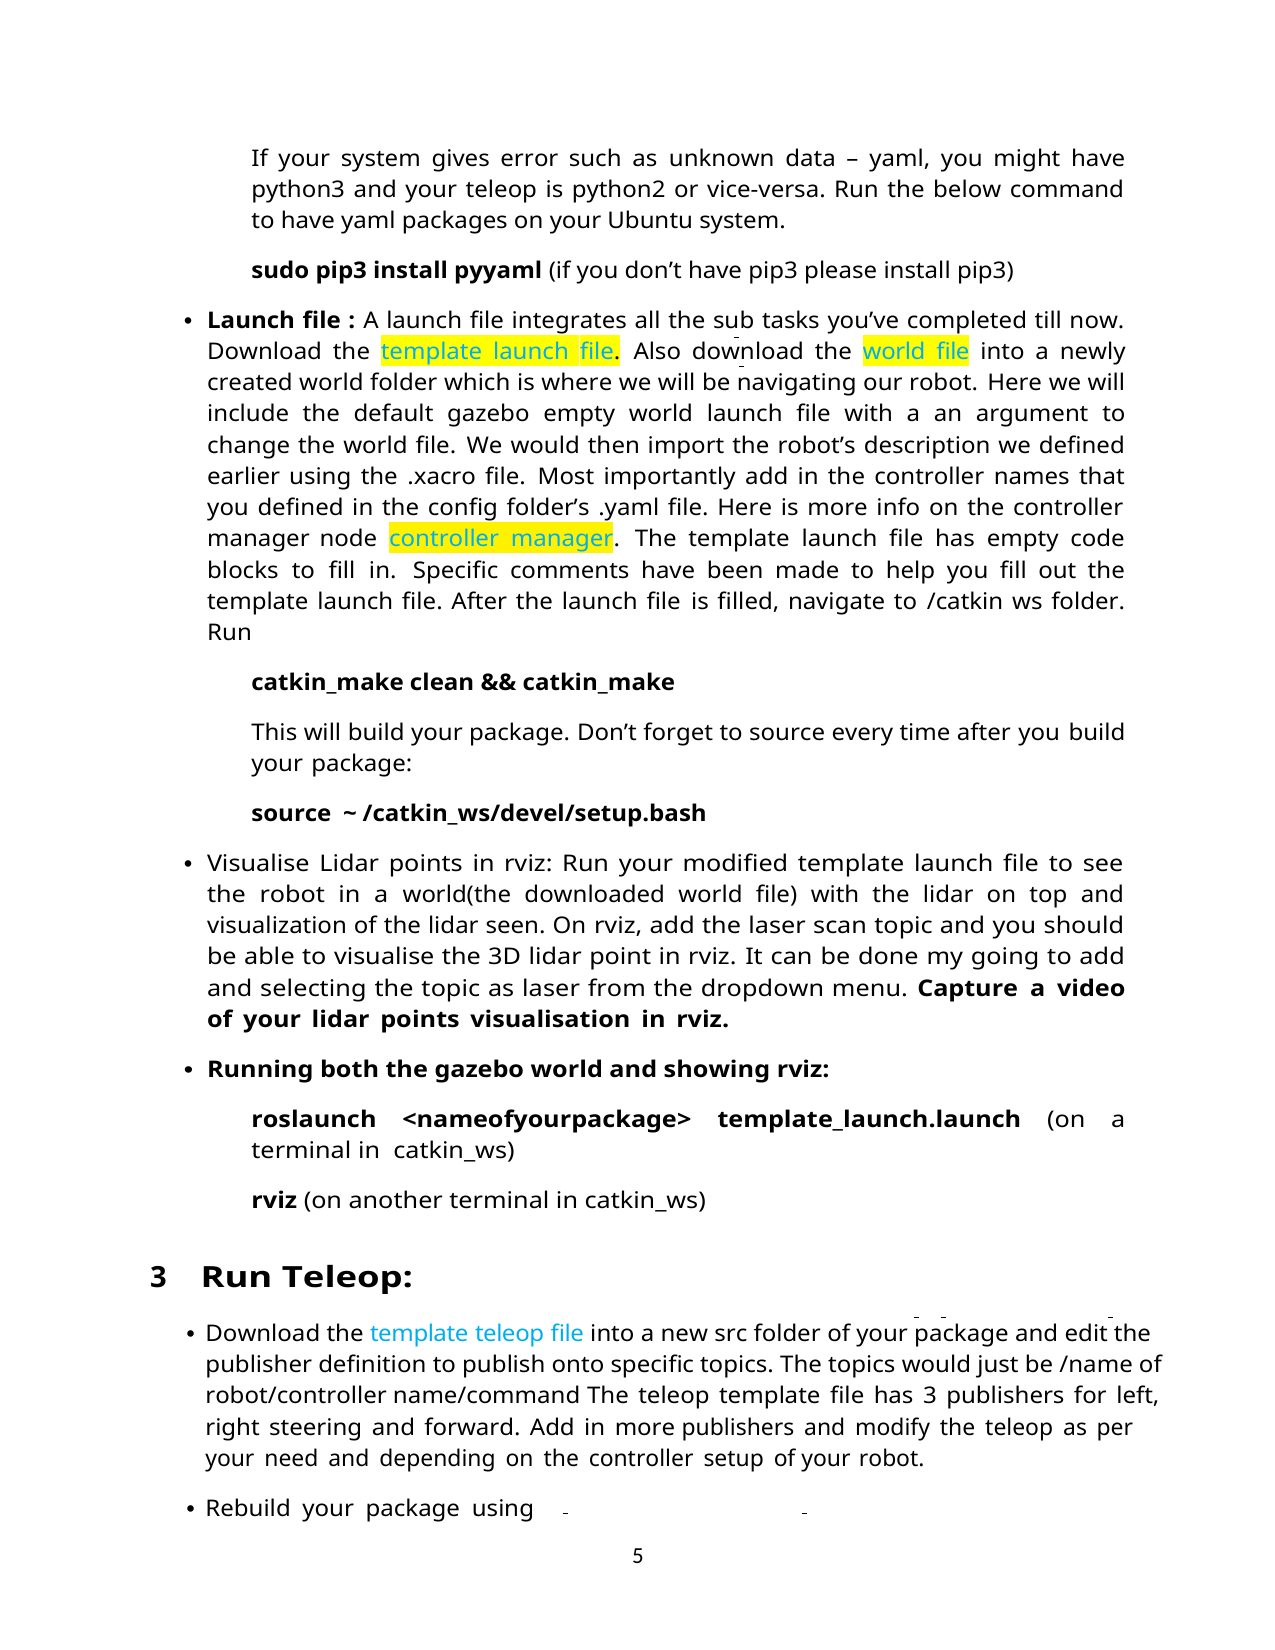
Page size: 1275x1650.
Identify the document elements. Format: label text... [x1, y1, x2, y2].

list Visualise Lidar points in rviz: Run your modified template launch file to see the robot in a world(the downloaded world file) with the lidar on top and visualization of the lidar seen. On rviz, add the laser scan topic and you should be able to visualise the 3D lidar point in rviz. It can be done my going to add and selecting the topic as laser from the dropdown menu. Capture a video of your lidar points visualisation in rviz. [184, 847, 1125, 1034]
list Download the template teleop file into a new src folder of your package and edit the publisher definition to publish onto specific topics. The topics would just be /name of robot/controller name/command The teleop template file has 3 publishers for left, right steering and forward. Add in more publishers and modify the teleop as per your need and depending on the controller setup of your robot. [186, 1317, 1191, 1473]
list This will build your package. Don’t forget to source every time after you build your package: [251, 716, 1125, 778]
list If your system gives error such as unknown data – yaml, you might have python3 and your teleop is python2 or vice-versa. Run the below command to have yaml packages on your Ubuntu system. [251, 142, 1125, 235]
list Rebuild your package using [186, 1492, 1153, 1523]
list sudo pip3 install pyyaml (if you don’t have pip3 please install pip3) [251, 254, 1125, 285]
list source ~/catkin_ws/devel/setup.bash [251, 797, 1125, 828]
subtitle Run Teleop: [150, 1256, 1275, 1296]
list Running both the gazebo world and showing rviz: [184, 1053, 1125, 1084]
list Launch file : A launch file integrates all the sub tasks you’ve completed till now. Download the template launch file. Also download the world file into a newly created world folder which is where we will be navigating our robot. Here we will include the default gazebo empty world launch file with a an argument to change the world file. We would then import the robot’s description we defined earlier using the .xacro file. Most importantly add in the controller names that you defined in the config folder’s .yaml file. Here is more info on the controller manager node controller manager. The template launch file has empty code blocks to fill in. Specific comments have been made to help you fill out the template launch file. After the launch file is filled, navigate to /catkin ws folder. Run [184, 303, 1125, 647]
list catkin_make clean && catkin_make [251, 666, 1125, 697]
list rviz (on another terminal in catkin_ws) [251, 1184, 1125, 1215]
list roslaunch <nameofyourpackage> template_launch.launch (on a terminal in catkin_ws) [251, 1103, 1125, 1165]
